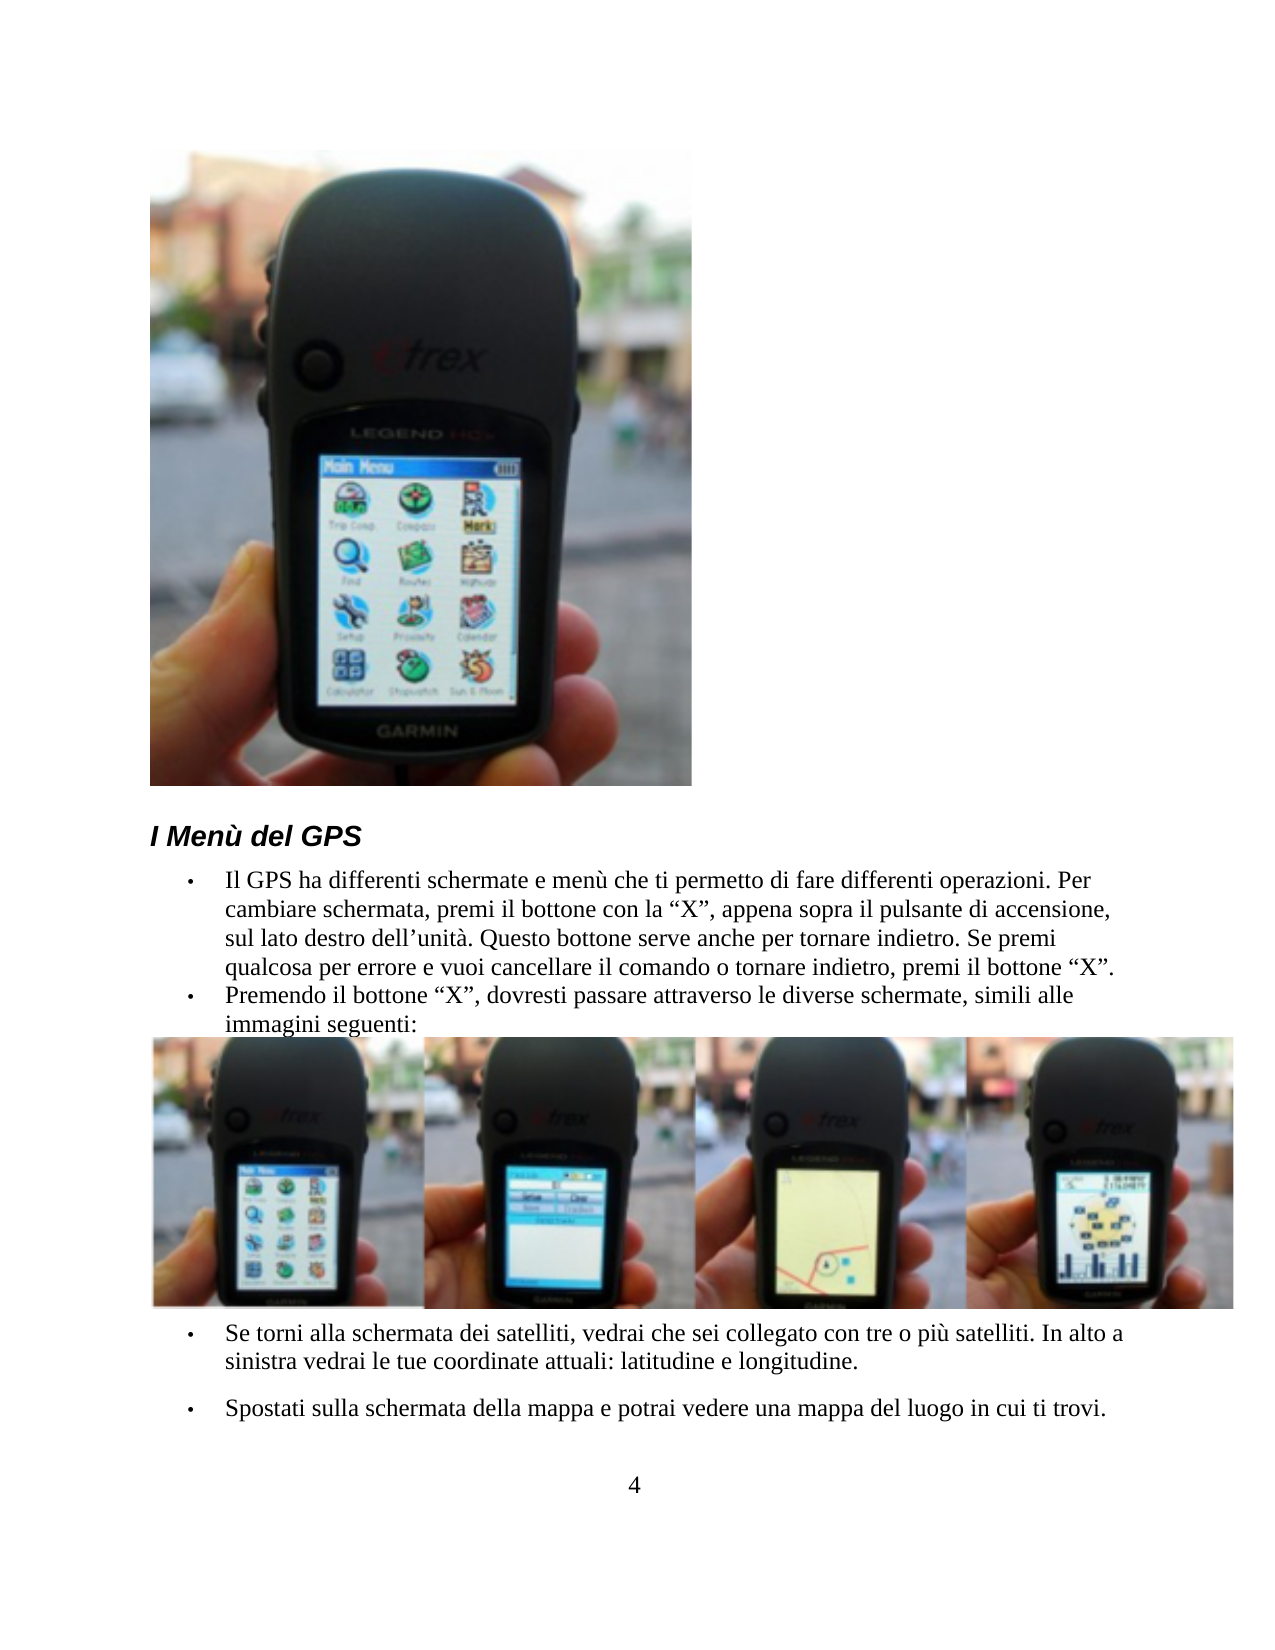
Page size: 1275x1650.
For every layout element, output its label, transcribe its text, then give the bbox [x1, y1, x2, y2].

picture [150, 1037, 1234, 1309]
picture [150, 150, 692, 786]
list Se torni alla schermata dei satelliti, vedrai che sei collegato con tre o più satelliti. In alto a sinistra vedrai le tue coordinate attuali: latitudine e longitudine. [187, 1318, 1125, 1375]
list Il GPS ha differenti schermate e menù che ti permetto di fare differenti operazioni. Per cambiare schermata, premi il bottone con la “X”, appena sopra il pulsante di accensione, sul lato destro dell’unità. Questo bottone serve anche per tornare indietro. Se premi qualcosa per errore e vuoi cancellare il comando o tornare indietro, premi il bottone “X”. [187, 865, 1125, 980]
list Premendo il bottone “X”, dovresti passare attraverso le diverse schermate, simili alle immagini seguenti: [187, 980, 1125, 1037]
list Spostati sulla schermata della mappa e potrai vedere una mappa del luogo in cui ti trovi. [187, 1393, 1125, 1422]
subtitle I Menù del GPS [150, 819, 1125, 853]
